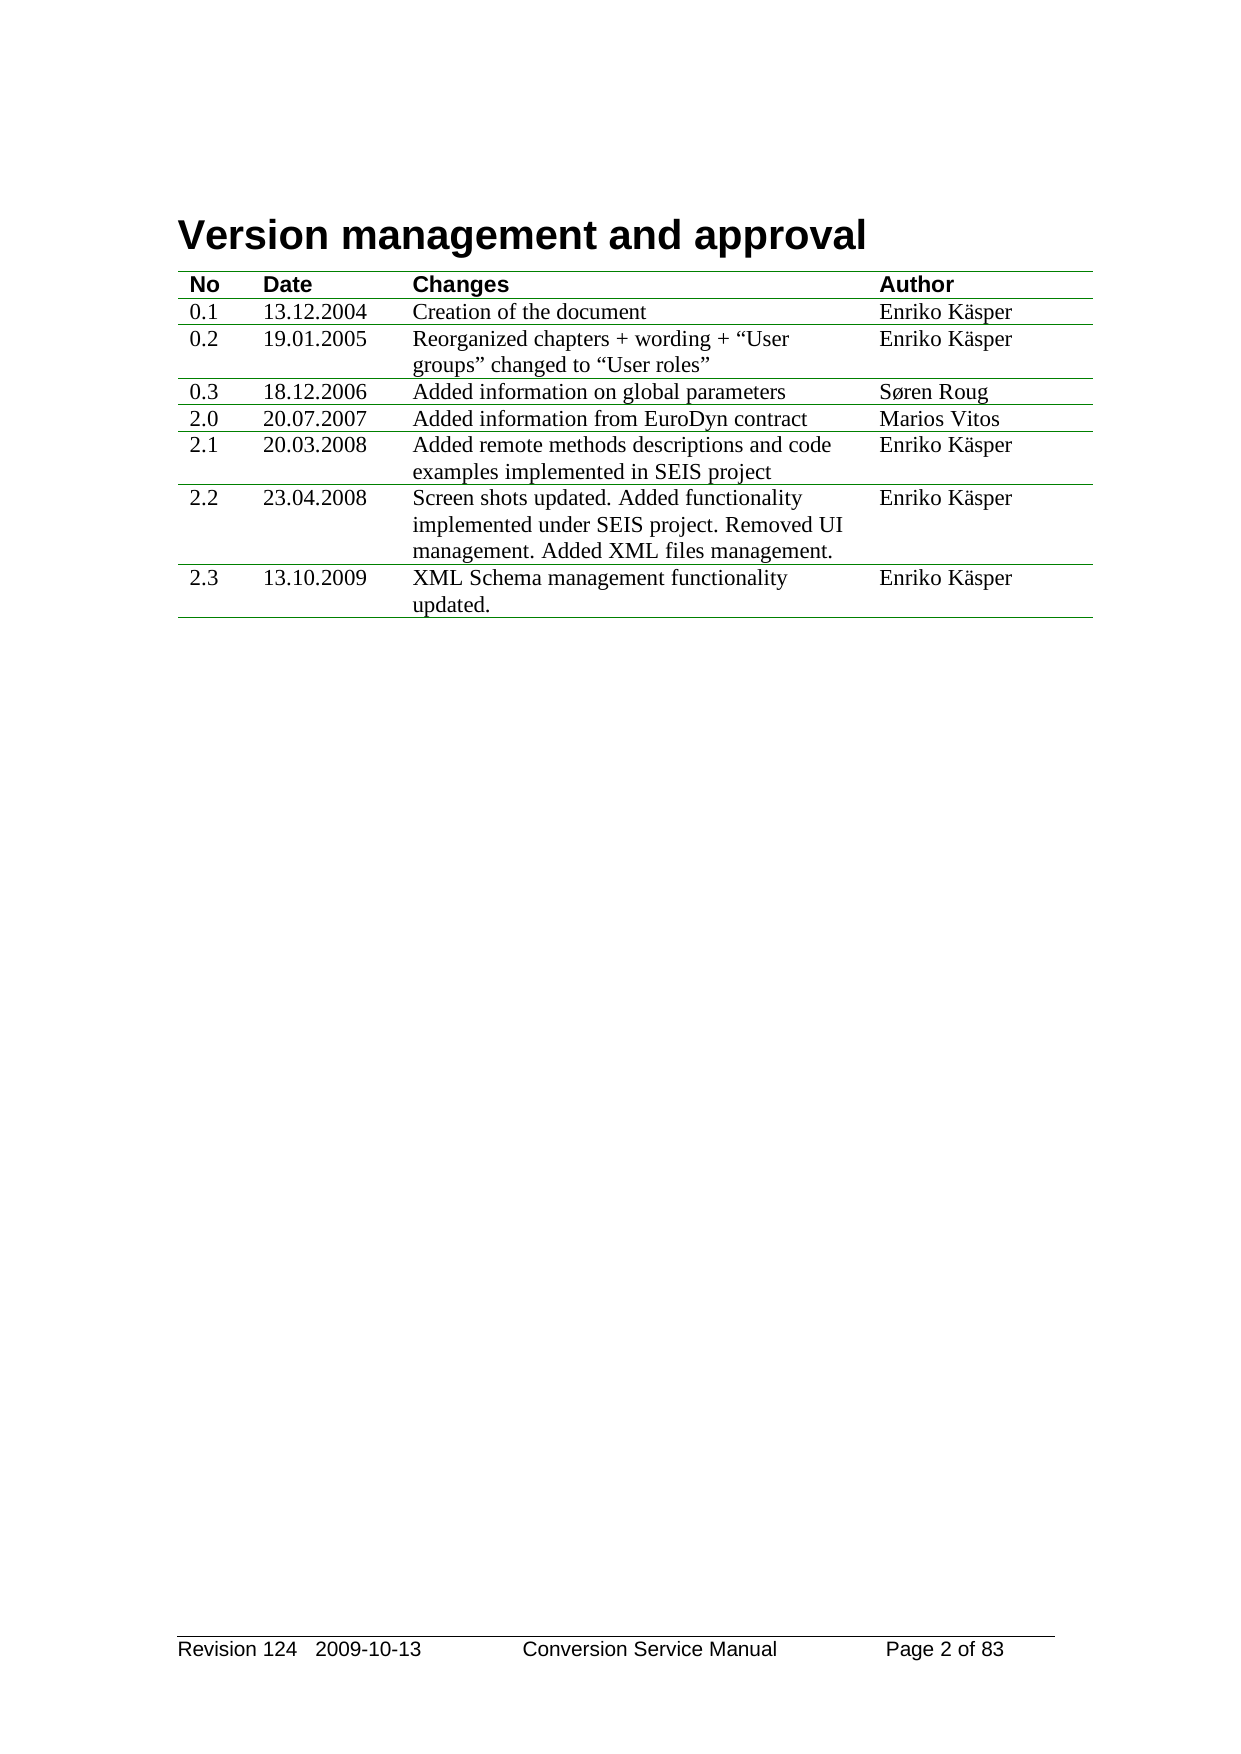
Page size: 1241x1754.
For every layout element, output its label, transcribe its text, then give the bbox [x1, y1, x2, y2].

table_cell 2.2 [178, 485, 252, 564]
table_cell Added information on global parameters [401, 379, 868, 404]
table_cell 23.04.2008 [252, 485, 401, 564]
table_cell 0.2 [178, 325, 252, 378]
table_cell 0.3 [178, 379, 252, 404]
table_cell Søren Roug [868, 379, 1093, 404]
table_cell 2.0 [178, 405, 252, 431]
table_cell Enriko Käsper [868, 325, 1093, 378]
table_cell Screen shots updated. Added functionality implemented under SEIS project. Removed UI management. Added XML files management. [401, 485, 868, 564]
table_cell Enriko Käsper [868, 432, 1093, 484]
table_cell 20.07.2007 [252, 405, 401, 431]
table_cell 13.12.2004 [252, 299, 401, 324]
table_cell Added remote methods descriptions and code examples implemented in SEIS project [401, 432, 868, 484]
table_header Author [868, 272, 1093, 298]
table_cell 0.1 [178, 299, 252, 324]
table_cell 18.12.2006 [252, 379, 401, 404]
table_cell Enriko Käsper [868, 299, 1093, 324]
table_header Changes [401, 272, 868, 298]
table_cell 20.03.2008 [252, 432, 401, 484]
table_header No [178, 272, 252, 298]
table_cell Added information from EuroDyn contract [401, 405, 868, 431]
table_cell 2.1 [178, 432, 252, 484]
table_cell Creation of the document [401, 299, 868, 324]
table_cell XML Schema management functionality updated. [401, 565, 868, 617]
table_cell Reorganized chapters + wording + “User groups” changed to “User roles” [401, 325, 868, 378]
table_cell 13.10.2009 [252, 565, 401, 617]
table_cell 2.3 [178, 565, 252, 617]
table_cell Enriko Käsper [868, 485, 1093, 564]
subtitle Version management and approval [177, 210, 1092, 258]
table_header Date [252, 272, 401, 298]
table_cell 19.01.2005 [252, 325, 401, 378]
table_cell Marios Vitos [868, 405, 1093, 431]
table_cell Enriko Käsper [868, 565, 1093, 617]
